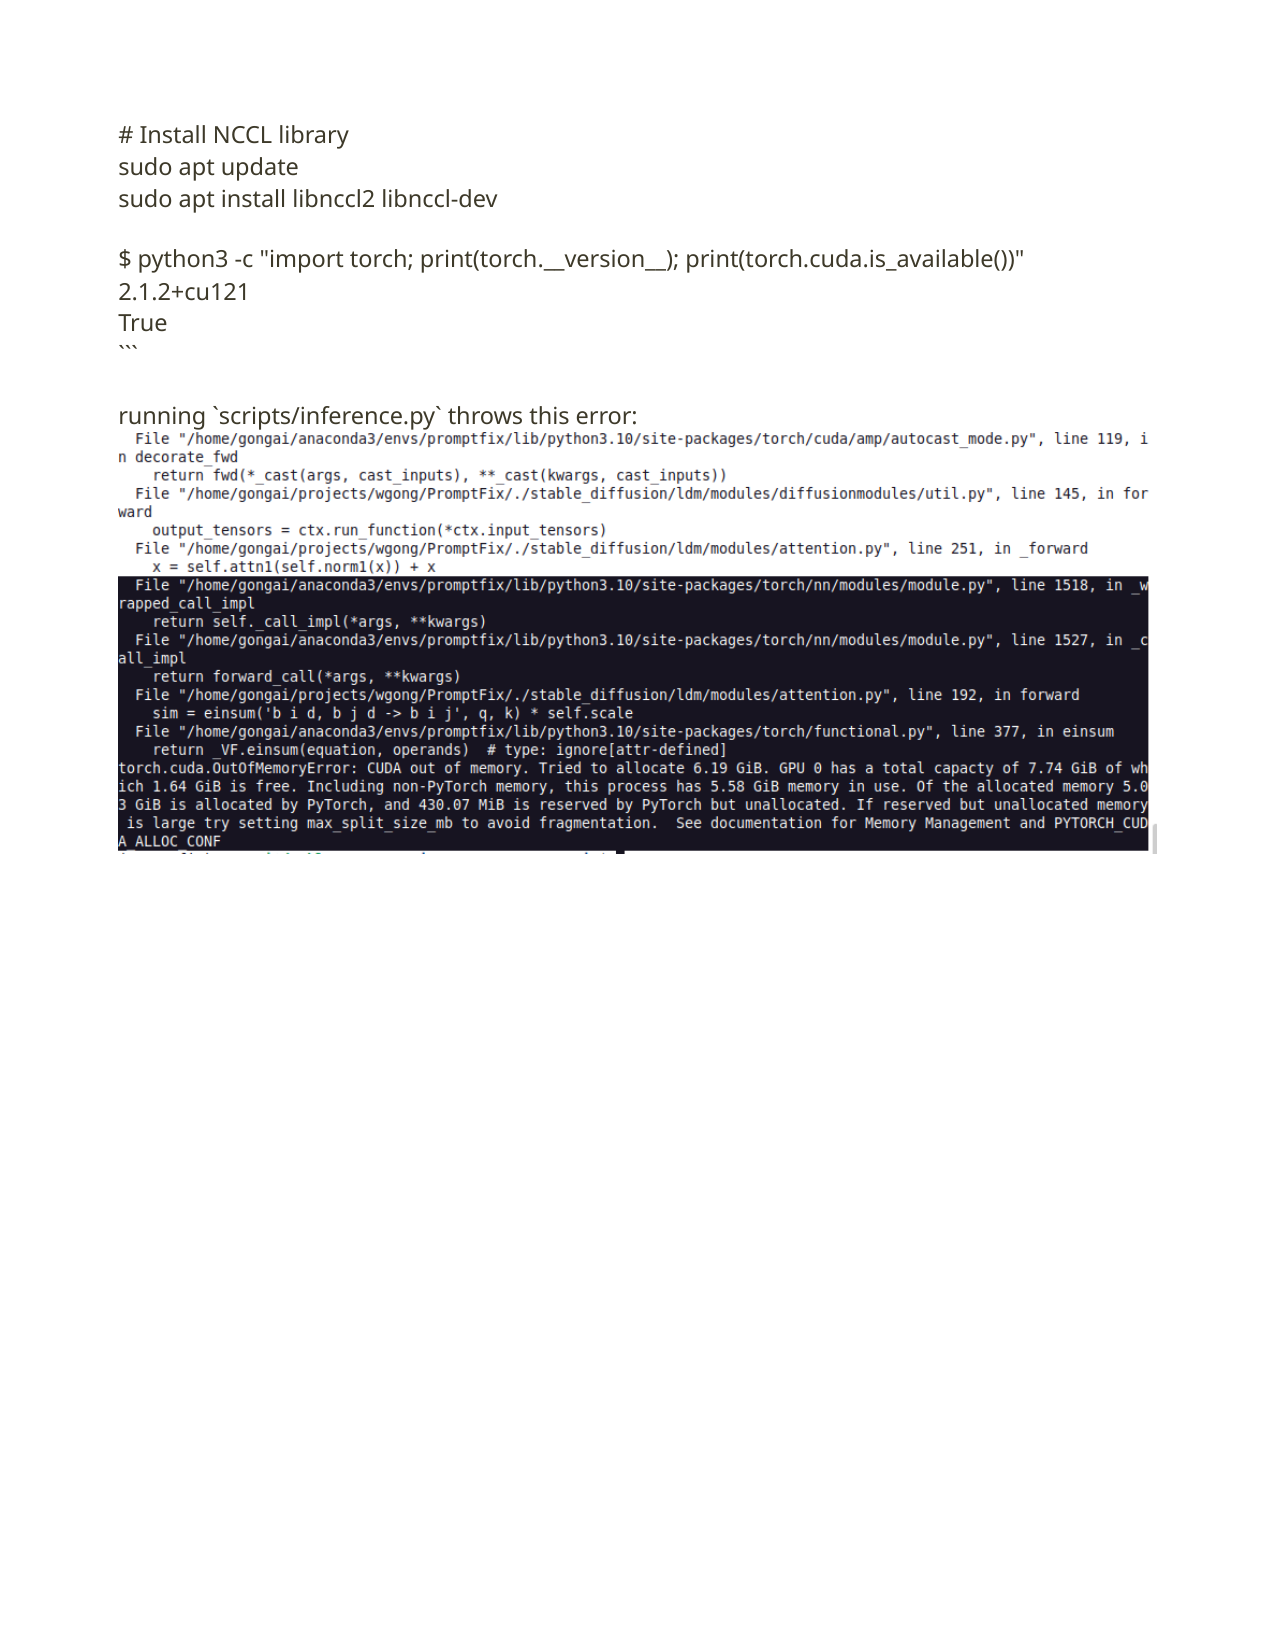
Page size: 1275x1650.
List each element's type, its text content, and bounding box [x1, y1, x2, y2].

text sudo apt install libnccl2 libnccl-dev [118, 182, 1157, 214]
text ``` [118, 339, 1157, 371]
text sudo apt update [118, 150, 1157, 182]
text running `scripts/inference.py` throws this error: [118, 399, 1157, 431]
text True [118, 307, 1157, 339]
text # Install NCCL library [118, 118, 1157, 150]
picture [118, 431, 1157, 854]
text $ python3 -c "import torch; print(torch.__version__); print(torch.cuda.is_available())" [118, 243, 1157, 275]
text 2.1.2+cu121 [118, 275, 1157, 307]
